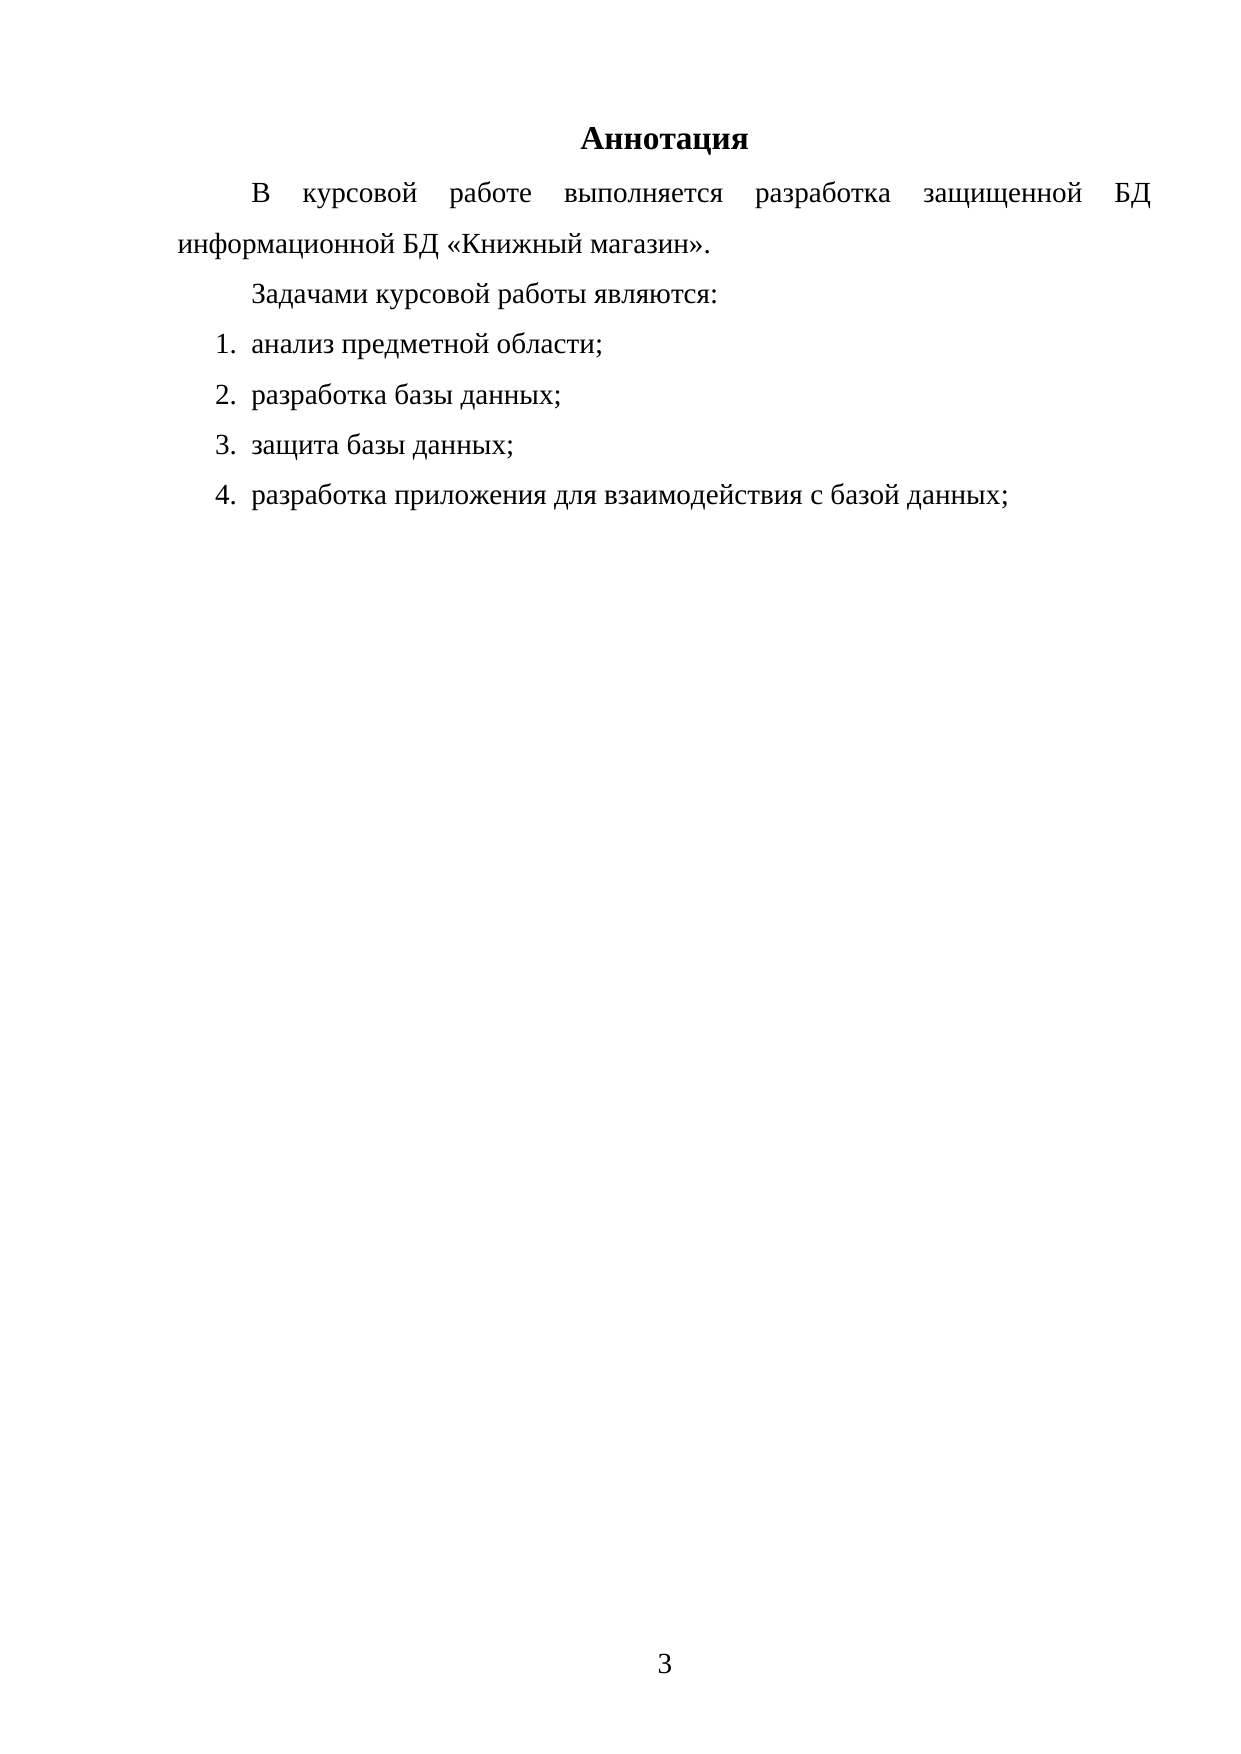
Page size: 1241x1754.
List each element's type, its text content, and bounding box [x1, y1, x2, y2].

text Аннотация [177, 118, 1152, 156]
list анализ предметной области; [215, 327, 1152, 360]
list разработка приложения для взаимодействия с базой данных; [215, 477, 1152, 511]
list разработка базы данных; [215, 377, 1152, 410]
text В курсовой работе выполняется разработка защищенной БД информационной БД «Книжный магазин». [177, 176, 1152, 259]
list защита базы данных; [215, 427, 1152, 461]
text Задачами курсовой работы являются: [177, 276, 1152, 310]
